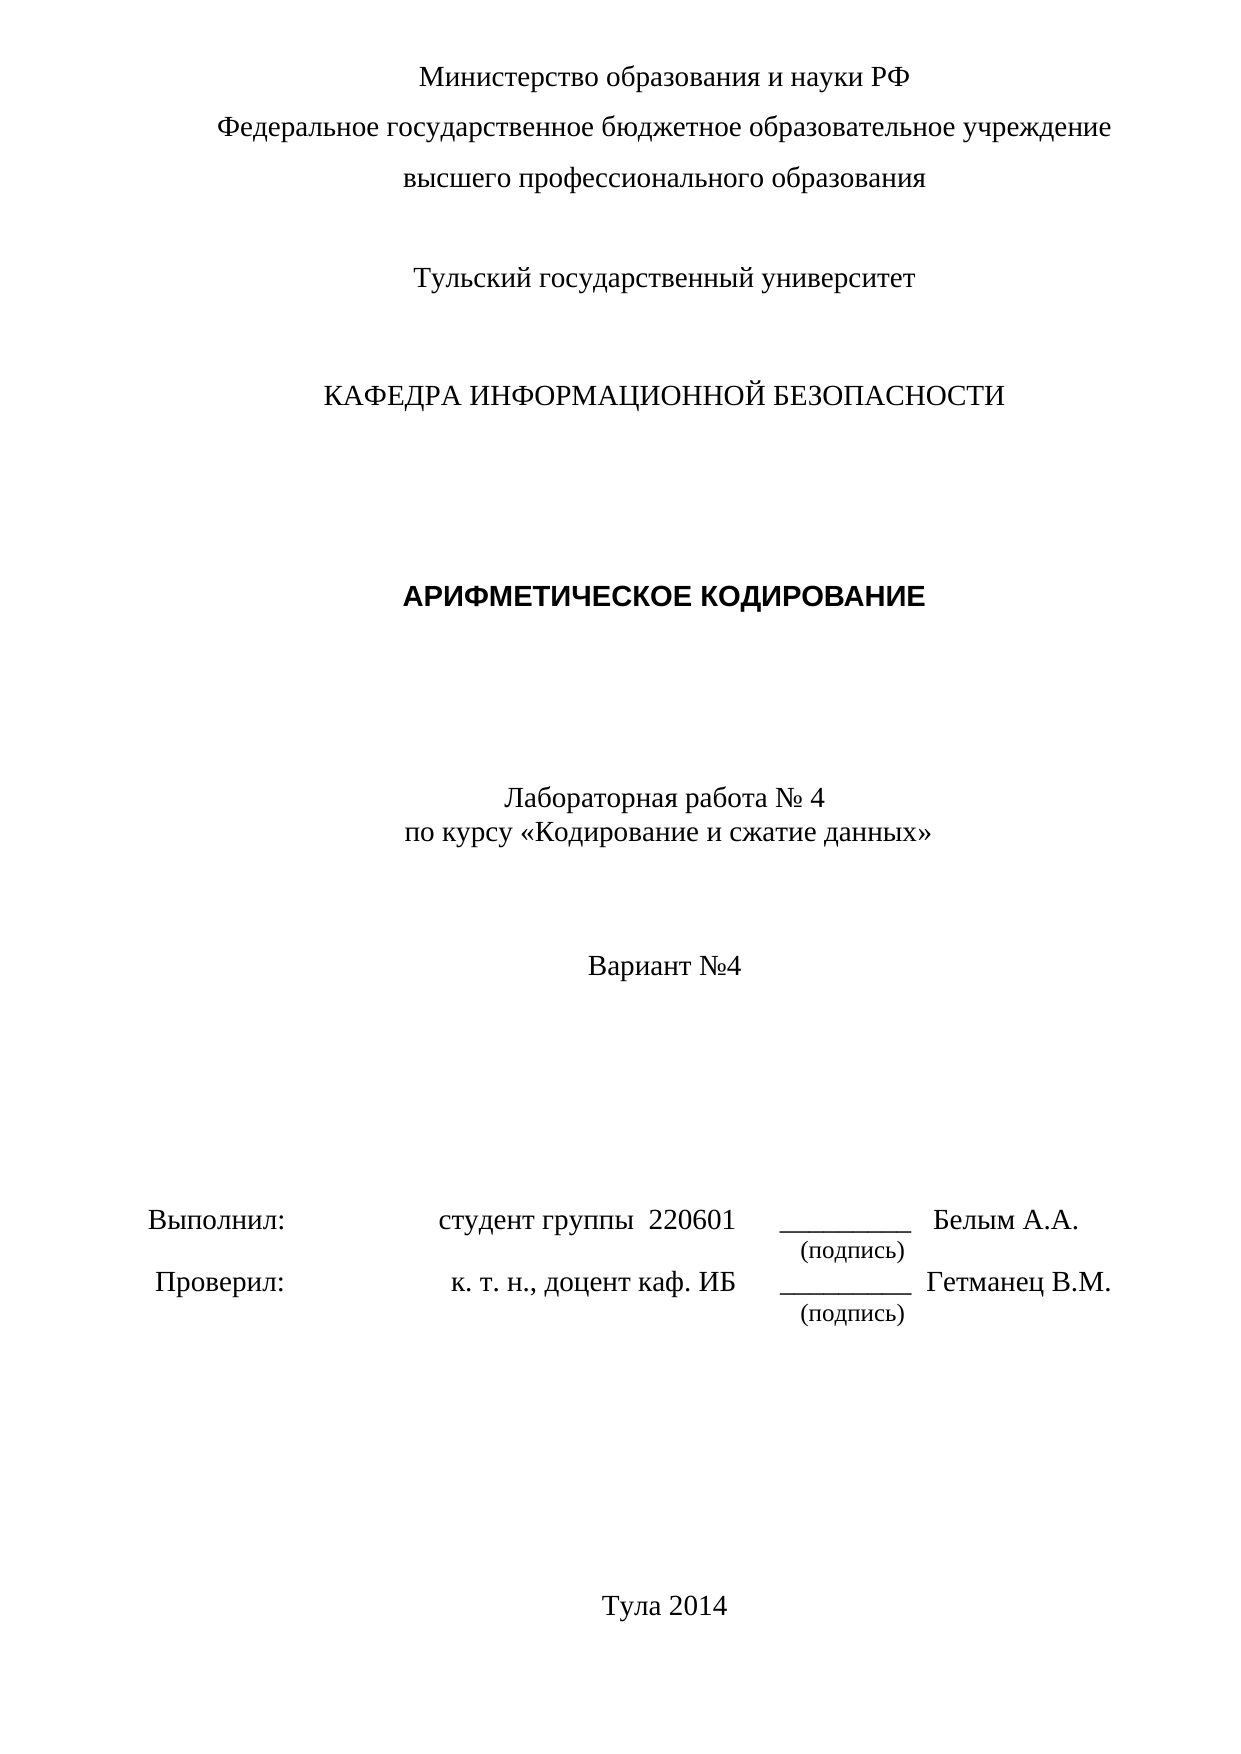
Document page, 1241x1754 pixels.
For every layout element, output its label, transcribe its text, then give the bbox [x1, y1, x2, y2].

text Проверил: к. т. н., доцент каф. ИБ _________ Гетманец В.М. [148, 1264, 1181, 1298]
text Министерство образования и науки РФ [148, 59, 1181, 93]
text (подпись) [694, 1298, 1181, 1326]
text Вариант №4 [148, 948, 1181, 981]
text Тула 2014 [148, 1588, 1181, 1622]
subtitle арифметическое кодирование [148, 579, 1181, 612]
text Лабораторная работа № 4 [148, 780, 1181, 814]
text высшего профессионального образования [148, 160, 1181, 193]
text Федеральное государственное бюджетное образовательное учреждение [148, 109, 1181, 143]
text (подпись) [694, 1235, 1181, 1264]
text по курсу «Кодирование и сжатие данных» [148, 814, 1181, 847]
text Выполнил: студент группы 220601 _________ Белым А.А. [148, 1202, 1181, 1235]
text КАФЕДРА ИНФОРМАЦИОННОЙ БЕЗОПАСНОСТИ [148, 378, 1181, 411]
text Тульский государственный университет [148, 260, 1181, 294]
